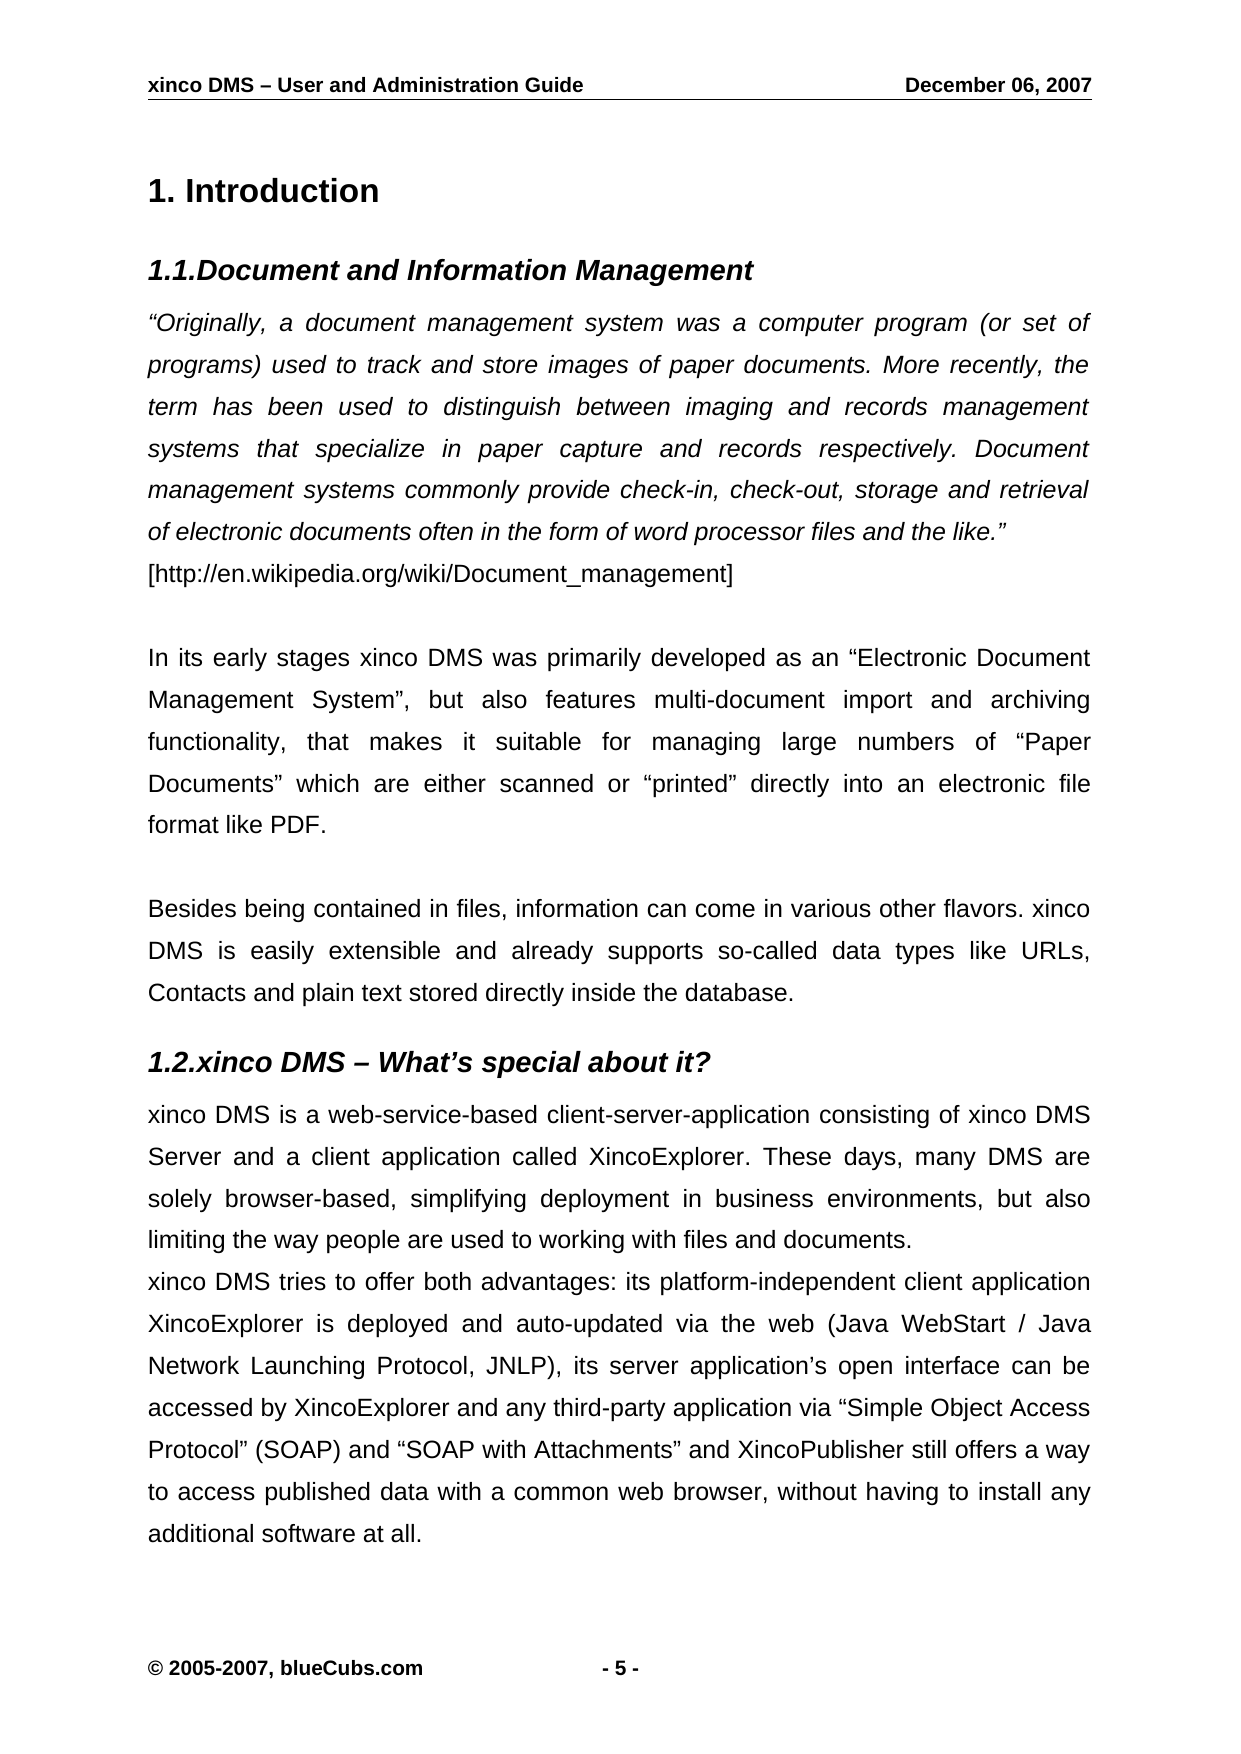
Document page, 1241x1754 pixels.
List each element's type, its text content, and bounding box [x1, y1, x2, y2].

subtitle Document and Information Management [148, 254, 1092, 286]
text “Originally, a document management system was a computer program (or set of programs) used to track and store images of paper documents. More recently, the term has been used to distinguish between imaging and records management systems that specialize in paper capture and records respectively. Document management systems commonly provide check-in, check-out, storage and retrieval of electronic documents often in the form of word processor files and the like.” [148, 309, 1092, 546]
text xinco DMS tries to offer both advantages: its platform-independent client application XincoExplorer is deployed and auto-updated via the web (Java WebStart / Java Network Launching Protocol, JNLP), its server application’s open interface can be accessed by XincoExplorer and any third-party application via “Simple Object Access Protocol” (SOAP) and “SOAP with Attachments” and XincoPublisher still offers a way to access published data with a common web browser, without having to install any additional software at all. [148, 1268, 1092, 1547]
text xinco DMS is a web-service-based client-server-application consisting of xinco DMS Server and a client application called XincoExplorer. These days, many DMS are solely browser-based, simplifying deployment in business environments, but also limiting the way people are used to working with files and documents. [148, 1101, 1092, 1254]
text In its early stages xinco DMS was primarily developed as an “Electronic Document Management System”, but also features multi-document import and archiving functionality, that makes it suitable for managing large numbers of “Paper Documents” which are either scanned or “printed” directly into an electronic file format like PDF. [148, 644, 1092, 839]
subtitle Introduction [148, 173, 1092, 210]
text Besides being contained in files, information can come in various other flavors. xinco DMS is easily extensible and already supports so-called data types like URLs, Contacts and plain text stored directly inside the database. [148, 895, 1092, 1007]
subtitle xinco DMS – What’s special about it? [148, 1046, 1092, 1078]
text [http://en.wikipedia.org/wiki/Document_management] [148, 560, 1092, 588]
